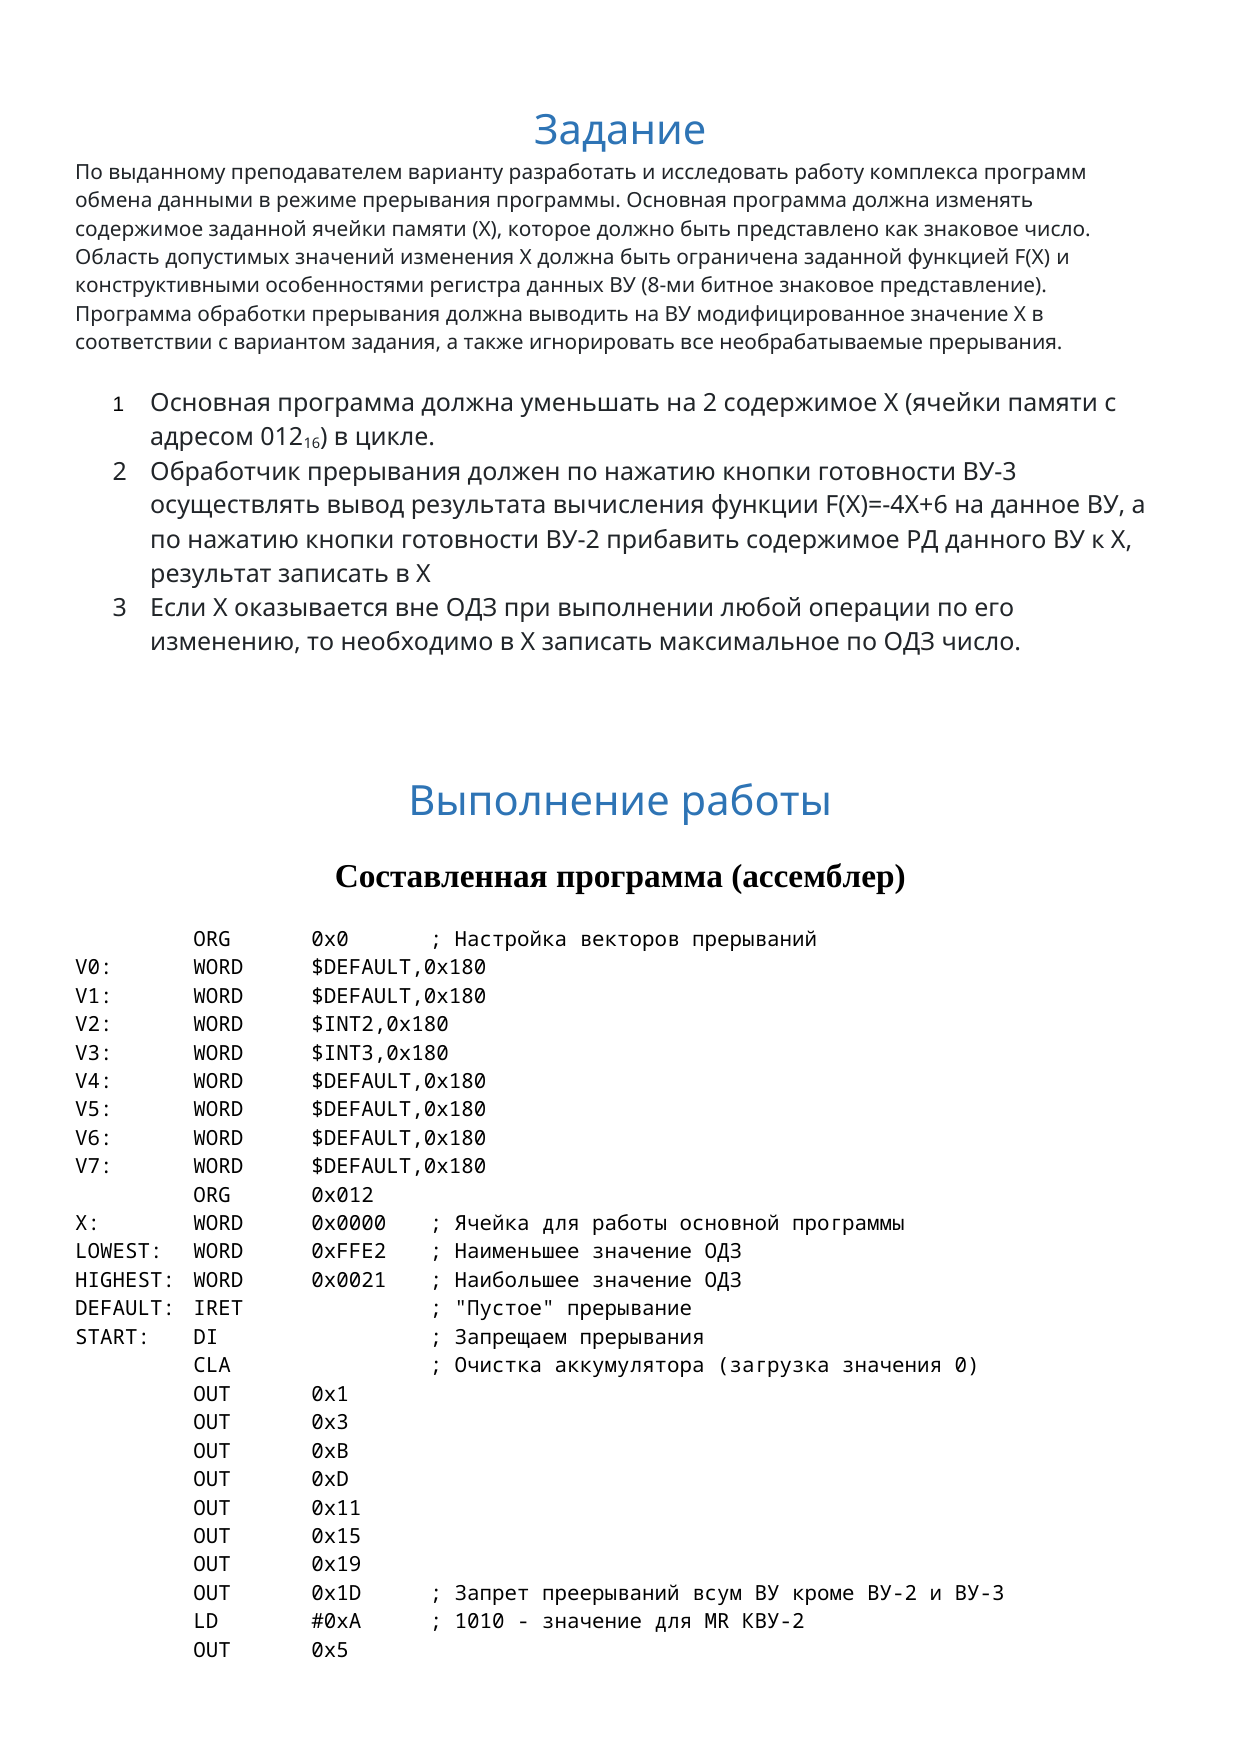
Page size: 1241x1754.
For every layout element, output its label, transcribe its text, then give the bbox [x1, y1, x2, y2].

text START: DI ; Запрещаем прерывания [75, 1322, 1165, 1350]
text V5: WORD $DEFAULT,0x180 [75, 1094, 1165, 1123]
list Обработчик прерывания должен по нажатию кнопки готовности ВУ-3 осуществлять вывод результата вычисления функции F(X)=-4X+6 на данное ВУ, a по нажатию кнопки готовности ВУ-2 прибавить содержимое РД данного ВУ к Х, результат записать в X [112, 453, 1165, 589]
list Если Х оказывается вне ОДЗ при выполнении любой операции по его изменению, то необходимо в Х записать максимальное по ОДЗ число. [112, 589, 1165, 657]
text OUT 0x11 [75, 1493, 1165, 1521]
text OUT 0xB [75, 1436, 1165, 1464]
text OUT 0x19 [75, 1549, 1165, 1578]
text V4: WORD $DEFAULT,0x180 [75, 1066, 1165, 1094]
text ORG 0x012 [75, 1180, 1165, 1208]
text V7: WORD $DEFAULT,0x180 [75, 1151, 1165, 1180]
text HIGHEST: WORD 0x0021 ; Наибольшее значение ОДЗ [75, 1265, 1165, 1293]
list Основная программа должна уменьшать на 2 содержимое X (ячейки памяти с адресом 01216) в цикле. [112, 385, 1165, 453]
text OUT 0xD [75, 1464, 1165, 1493]
text OUT 0x1 [75, 1379, 1165, 1407]
text ORG 0x0 ; Настройка векторов прерываний [75, 924, 1165, 952]
subtitle Задание [75, 100, 1165, 157]
text LOWEST: WORD 0xFFE2 ; Наименьшее значение ОДЗ [75, 1237, 1165, 1265]
text CLA ; Очистка аккумулятора (загрузка значения 0) [75, 1350, 1165, 1379]
text OUT 0x5 [75, 1635, 1165, 1663]
text OUT 0x15 [75, 1521, 1165, 1549]
text X: WORD 0x0000 ; Ячейка для работы основной программы [75, 1208, 1165, 1237]
text V3: WORD $INT3,0x180 [75, 1038, 1165, 1066]
subtitle Составленная программа (ассемблер) [75, 856, 1165, 895]
text OUT 0x3 [75, 1407, 1165, 1436]
text OUT 0x1D ; Запрет преерываний всум ВУ кроме ВУ-2 и ВУ-3 [75, 1578, 1165, 1606]
subtitle Выполнение работы [75, 770, 1165, 827]
text V2: WORD $INT2,0x180 [75, 1009, 1165, 1038]
text По выданному преподавателем варианту разработать и исследовать работу комплекса программ обмена данными в режиме прерывания программы. Основная программа должна изменять содержимое заданной ячейки памяти (Х), которое должно быть представлено как знаковое число. Область допустимых значений изменения Х должна быть ограничена заданной функцией F(X) и конструктивными особенностями регистра данных ВУ (8-ми битное знаковое представление). Программа обработки прерывания должна выводить на ВУ модифицированное значение Х в соответствии с вариантом задания, а также игнорировать все необрабатываемые прерывания. [75, 157, 1165, 356]
text LD #0xA ; 1010 - значение для MR КВУ-2 [75, 1606, 1165, 1635]
text V0: WORD $DEFAULT,0x180 [75, 952, 1165, 981]
text V6: WORD $DEFAULT,0x180 [75, 1123, 1165, 1151]
text V1: WORD $DEFAULT,0x180 [75, 981, 1165, 1009]
text DEFAULT: IRET ; "Пустое" прерывание [75, 1293, 1165, 1322]
